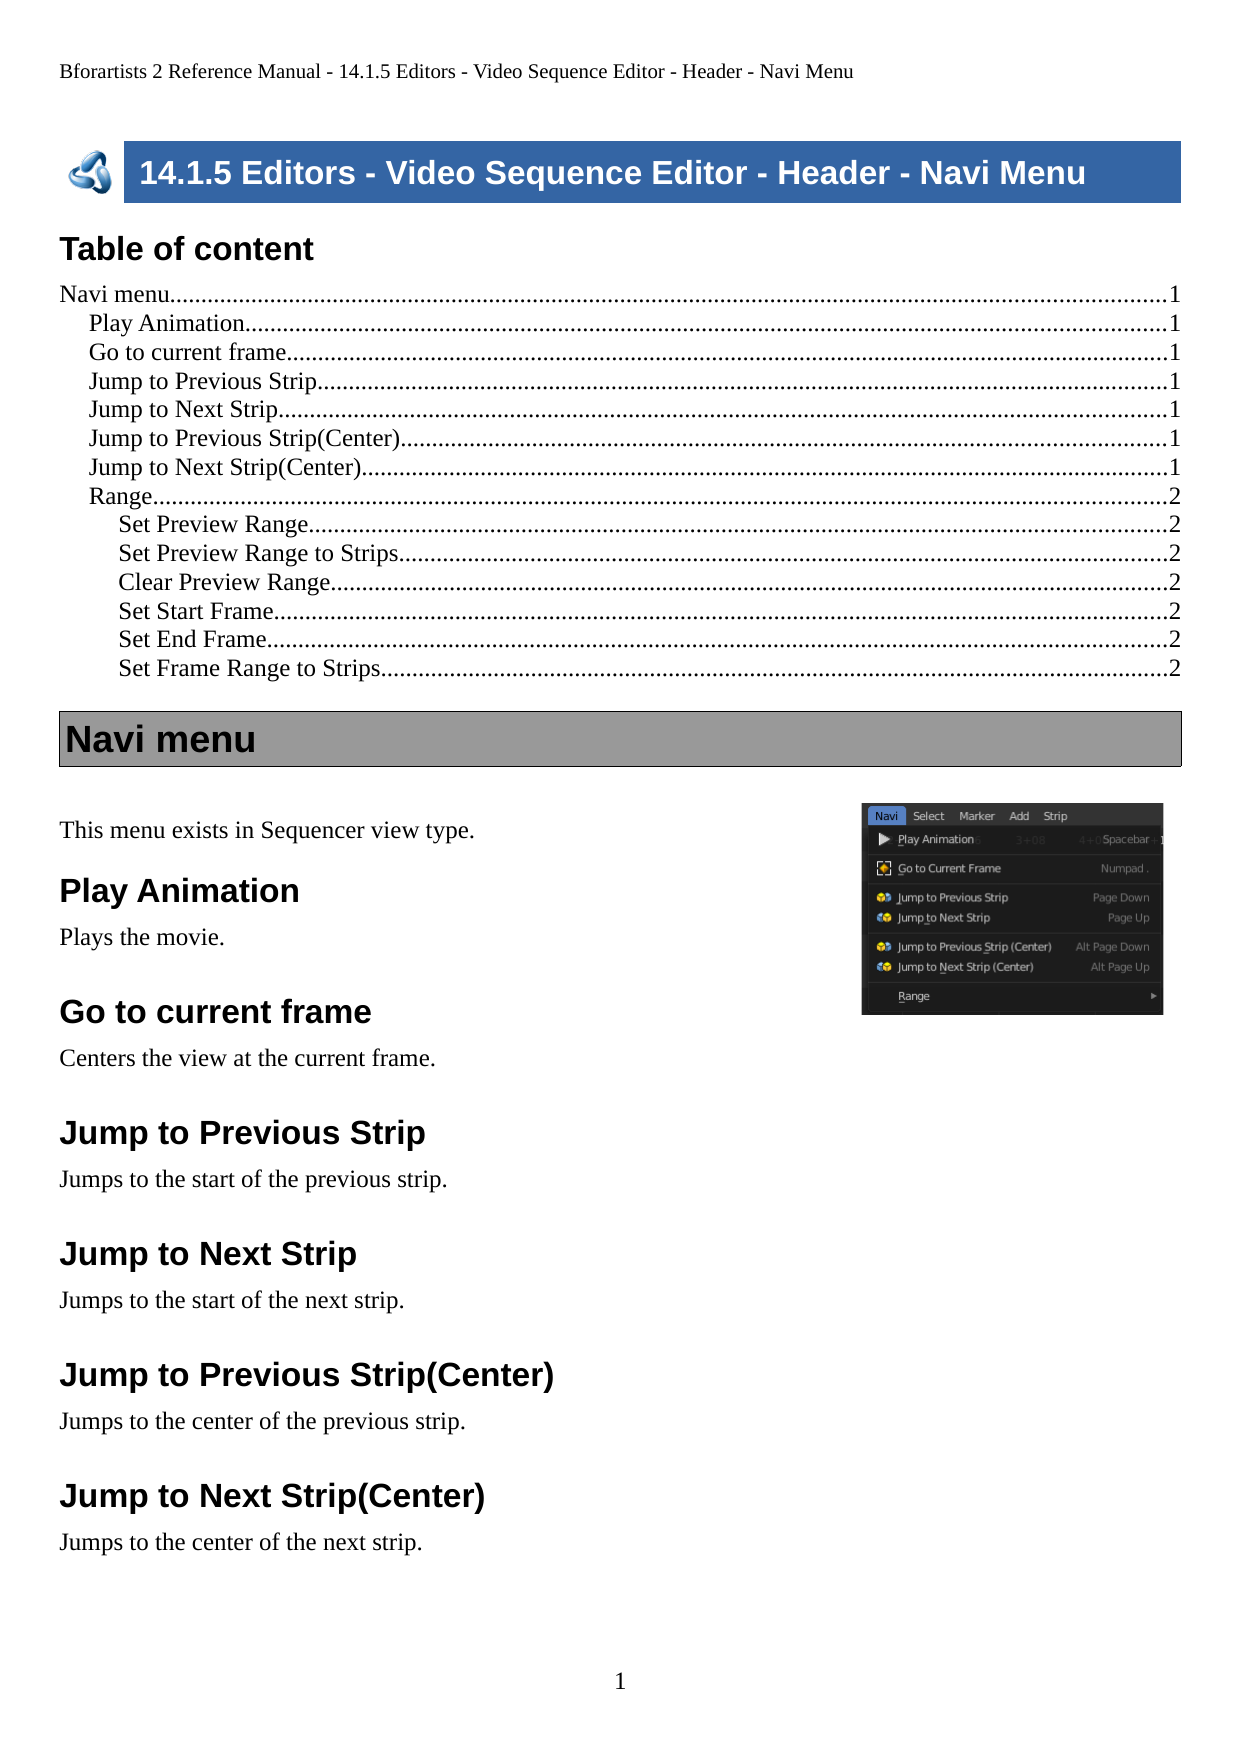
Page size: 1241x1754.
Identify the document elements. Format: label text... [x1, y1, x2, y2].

text Set Frame Range to Strips 2 [118, 653, 1181, 682]
subtitle Go to current frame [59, 991, 1181, 1030]
text Jump to Previous Strip(Center) 1 [88, 423, 1181, 452]
subtitle Play Animation [59, 870, 861, 909]
subtitle Jump to Previous Strip(Center) [59, 1354, 1181, 1393]
text Clear Preview Range 2 [118, 567, 1181, 596]
text Jump to Next Strip 1 [88, 394, 1181, 423]
text Jumps to the start of the previous strip. [59, 1164, 1181, 1192]
text [1164, 922, 1181, 950]
text Set Preview Range 2 [118, 509, 1181, 538]
table_header [59, 141, 124, 203]
text Jumps to the center of the previous strip. [59, 1406, 1181, 1434]
picture [861, 803, 1164, 1015]
text Go to current frame 1 [88, 337, 1181, 366]
text Set Start Frame 2 [118, 596, 1181, 624]
text This menu exists in Sequencer view type. [59, 815, 861, 844]
subtitle Jump to Next Strip(Center) [59, 1476, 1181, 1514]
subtitle Jump to Previous Strip [59, 1112, 1181, 1151]
subtitle Jump to Next Strip [59, 1233, 1181, 1272]
picture [65, 147, 114, 197]
text Jumps to the center of the next strip. [59, 1527, 1181, 1556]
text Set Preview Range to Strips 2 [118, 538, 1181, 567]
table_header Navi menu [60, 712, 1181, 766]
text Centers the view at the current frame. [59, 1043, 1181, 1071]
table_header 14.1.5 Editors - Video Sequence Editor - Header - Navi Menu [124, 141, 1181, 203]
text Play Animation 1 [88, 308, 1181, 337]
text Navi menu 1 [59, 279, 1181, 308]
text Jump to Next Strip(Center) 1 [88, 452, 1181, 481]
text Plays the movie. [59, 922, 861, 950]
text Jump to Previous Strip 1 [88, 366, 1181, 394]
text Jumps to the start of the next strip. [59, 1285, 1181, 1313]
text Range 2 [88, 481, 1181, 509]
subtitle Table of content [59, 228, 1181, 267]
subtitle [1164, 870, 1181, 909]
text Set End Frame 2 [118, 624, 1181, 653]
